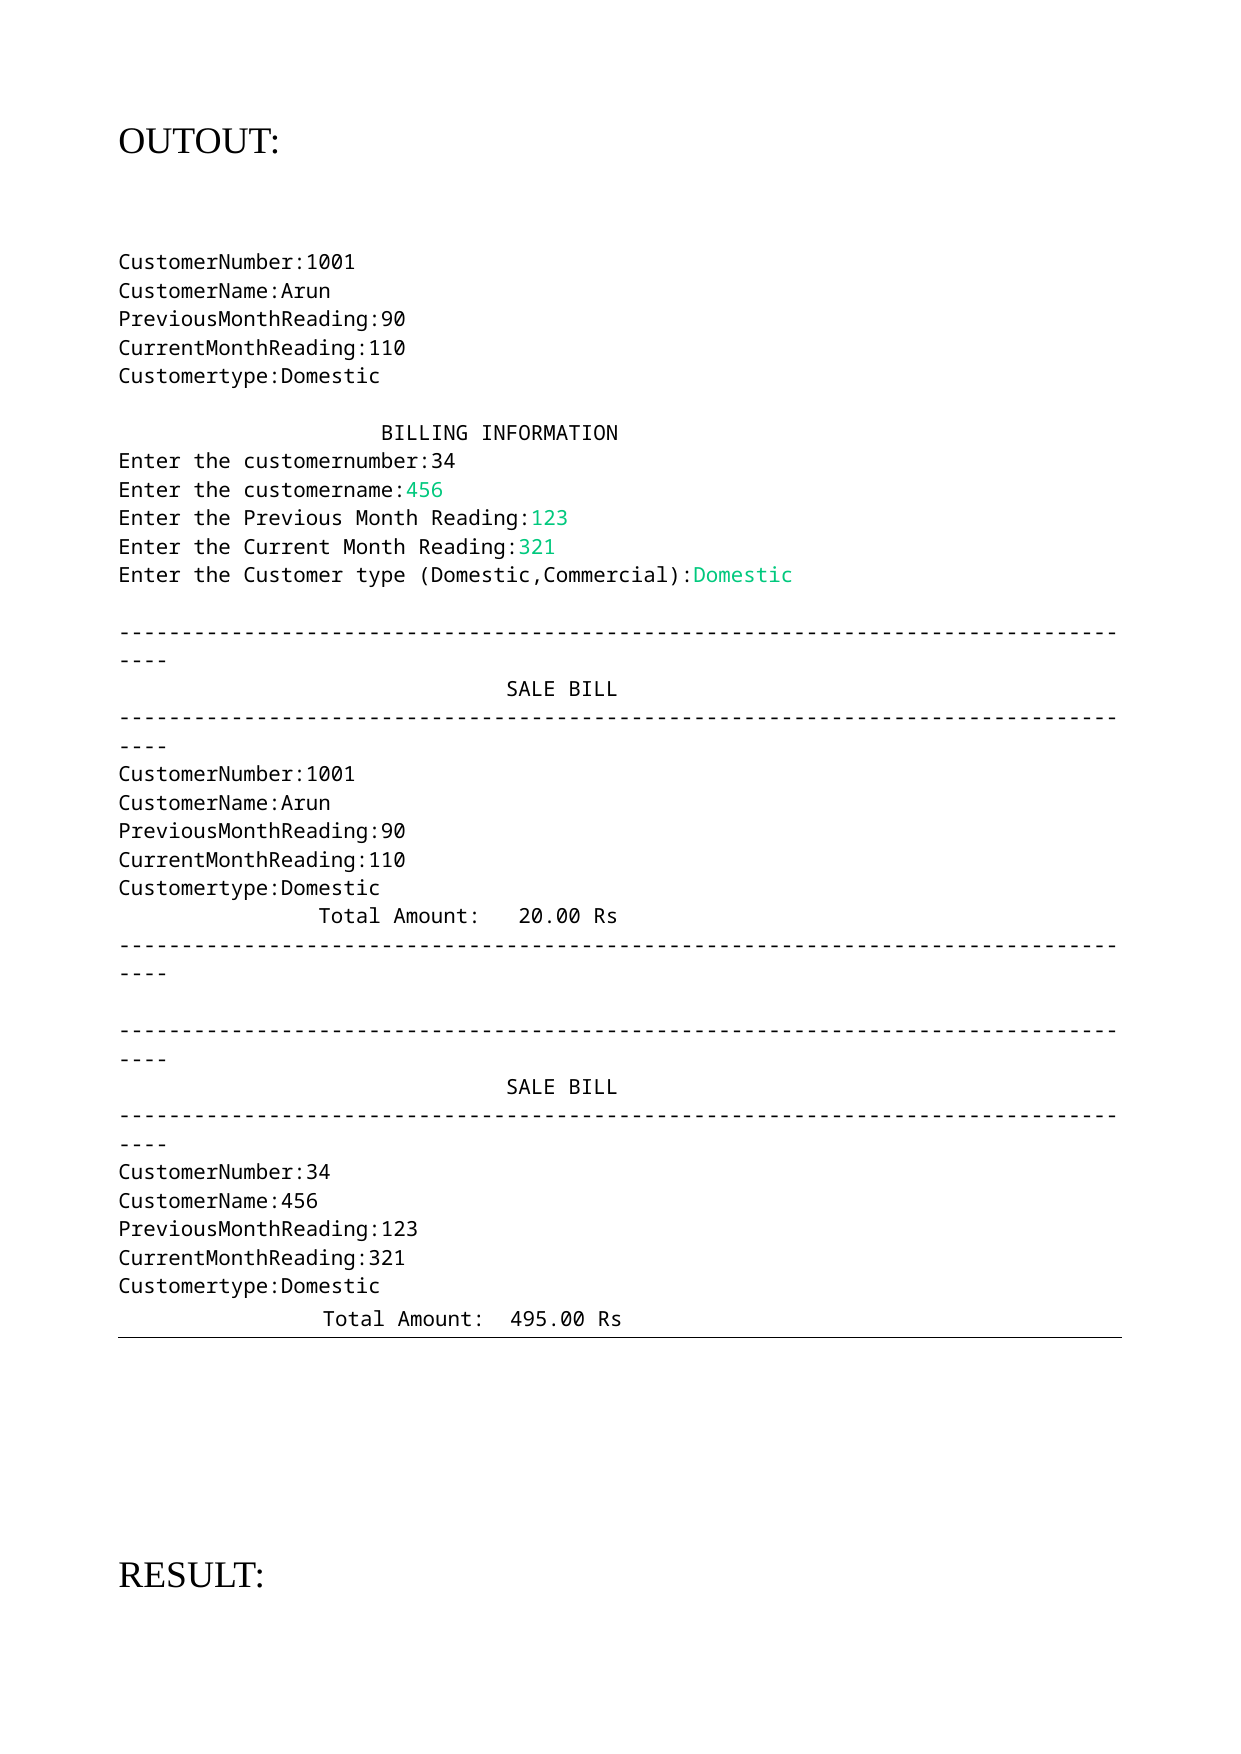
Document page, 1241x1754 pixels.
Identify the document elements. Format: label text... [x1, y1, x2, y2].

text OUTOUT: [118, 118, 1122, 161]
text SALE BILL [118, 1072, 1122, 1101]
text CustomerNumber:1001 [118, 247, 1122, 276]
text CurrentMonthReading:110 [118, 845, 1122, 873]
text ------------------------------------------------------------------------------------ [118, 617, 1122, 674]
text CustomerName:456 [118, 1186, 1122, 1214]
text ------------------------------------------------------------------------------------ [118, 1015, 1122, 1072]
text ------------------------------------------------------------------------------------ [118, 702, 1122, 759]
text Total Amount: 20.00 Rs [118, 902, 1122, 930]
text CustomerNumber:34 [118, 1157, 1122, 1186]
text CustomerName:Arun [118, 788, 1122, 816]
text Customertype:Domestic [118, 1271, 1122, 1300]
text Customertype:Domestic [118, 873, 1122, 902]
text CurrentMonthReading:321 [118, 1243, 1122, 1271]
text PreviousMonthReading:90 [118, 816, 1122, 845]
text Enter the customernumber:34 [118, 447, 1122, 475]
text CurrentMonthReading:110 [118, 333, 1122, 361]
text Enter the Previous Month Reading:123 [118, 503, 1122, 532]
text SALE BILL [118, 674, 1122, 702]
text BILLING INFORMATION [118, 418, 1122, 447]
text Total Amount: 495.00 Rs [118, 1300, 1122, 1337]
text CustomerNumber:1001 [118, 759, 1122, 788]
text Customertype:Domestic [118, 361, 1122, 390]
text RESULT: [118, 1553, 1122, 1596]
text Enter the Customer type (Domestic,Commercial):Domestic [118, 560, 1122, 589]
text Enter the Current Month Reading:321 [118, 532, 1122, 560]
text Enter the customername:456 [118, 475, 1122, 503]
text PreviousMonthReading:123 [118, 1214, 1122, 1243]
text PreviousMonthReading:90 [118, 304, 1122, 333]
text ------------------------------------------------------------------------------------ [118, 1101, 1122, 1157]
text ------------------------------------------------------------------------------------ [118, 930, 1122, 987]
text CustomerName:Arun [118, 276, 1122, 304]
